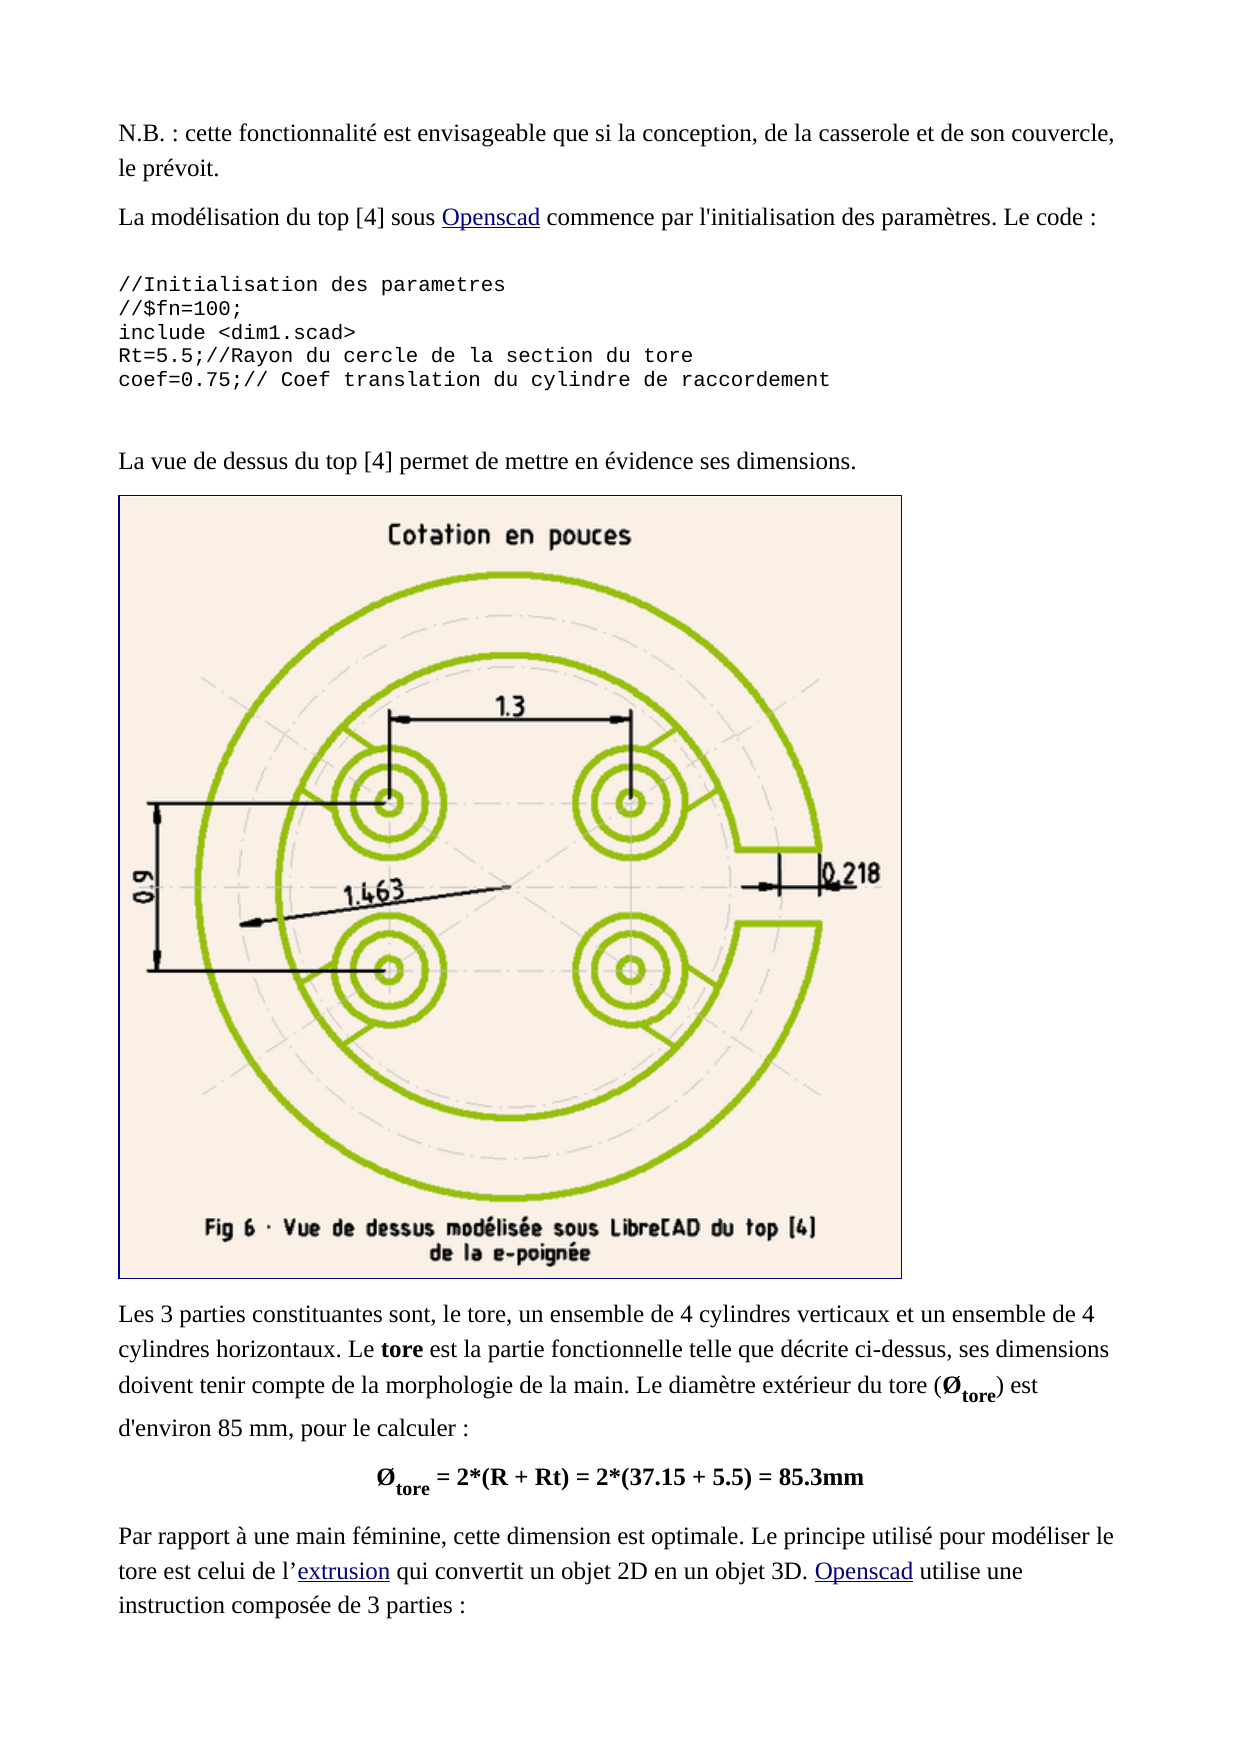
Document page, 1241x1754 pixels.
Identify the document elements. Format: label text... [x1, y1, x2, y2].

text coef=0.75;// Coef translation du cylindre de raccordement [118, 369, 1122, 393]
text include <dim1.scad> [118, 322, 1122, 345]
text Rt=5.5;//Rayon du cercle de la section du tore [118, 345, 1122, 369]
text //$fn=100; [118, 298, 1122, 322]
picture [120, 496, 901, 1278]
text Les 3 parties constituantes sont, le tore, un ensemble de 4 cylindres verticaux et un ensemble de 4 cylindres horizontaux. Le tore est la partie fonctionnelle telle que décrite ci-dessus, ses dimensions doivent tenir compte de la morphologie de la main. Le diamètre extérieur du tore (Øtore) est d'environ 85 mm, pour le calculer : [118, 1299, 1122, 1442]
text //Initialisation des parametres [118, 274, 1122, 298]
text La vue de dessus du top [4] permet de mettre en évidence ses dimensions. [118, 446, 1122, 474]
text Øtore = 2*(R + Rt) = 2*(37.15 + 5.5) = 85.3mm [118, 1462, 1122, 1499]
text N.B. : cette fonctionnalité est envisageable que si la conception, de la casserole et de son couvercle, le prévoit. [118, 118, 1122, 181]
text Par rapport à une main féminine, cette dimension est optimale. Le principe utilisé pour modéliser le tore est celui de l’extrusion qui convertit un objet 2D en un objet 3D. Openscad utilise une instruction composée de 3 parties : [118, 1521, 1122, 1619]
text La modélisation du top [4] sous Openscad commence par l'initialisation des paramètres. Le code : [118, 202, 1122, 230]
